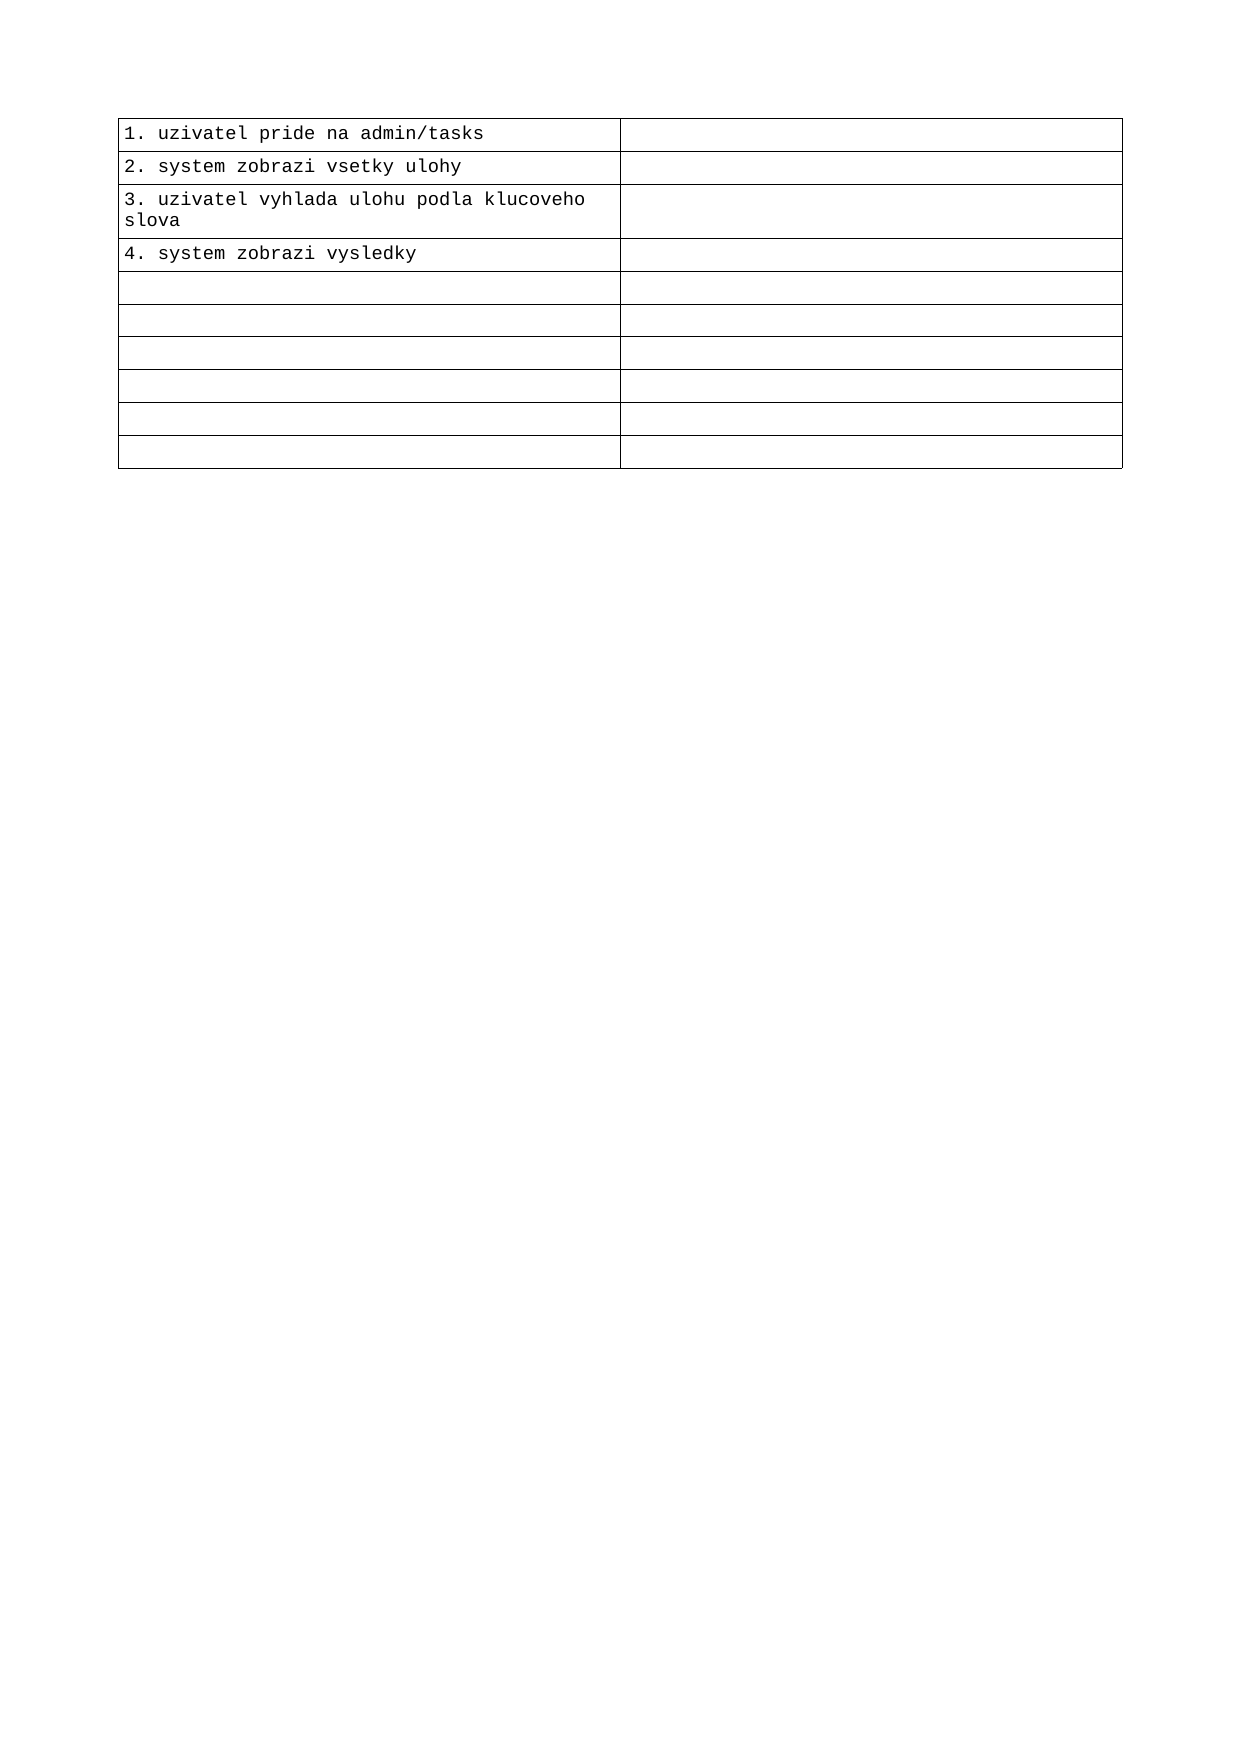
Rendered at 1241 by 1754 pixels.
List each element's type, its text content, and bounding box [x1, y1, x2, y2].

table_cell 3. uzivatel vyhlada ulohu podla klucoveho slova [119, 185, 620, 238]
table_cell [621, 272, 1122, 303]
table_cell [621, 152, 1122, 184]
table_cell [621, 239, 1122, 271]
table_cell 4. system zobrazi vysledky [119, 239, 620, 271]
table_cell [621, 305, 1122, 336]
table_cell [119, 370, 620, 402]
table_cell [119, 403, 620, 435]
table_cell [621, 403, 1122, 435]
table_cell [621, 337, 1122, 369]
table_cell 2. system zobrazi vsetky ulohy [119, 152, 620, 184]
table_cell [119, 272, 620, 303]
table_header 1. uzivatel pride na admin/tasks [119, 119, 620, 151]
table_cell [621, 370, 1122, 402]
table_cell [119, 436, 620, 467]
table_cell [621, 185, 1122, 238]
table_cell [119, 305, 620, 336]
table_cell [119, 337, 620, 369]
table_cell [621, 436, 1122, 467]
table_header [621, 119, 1122, 151]
